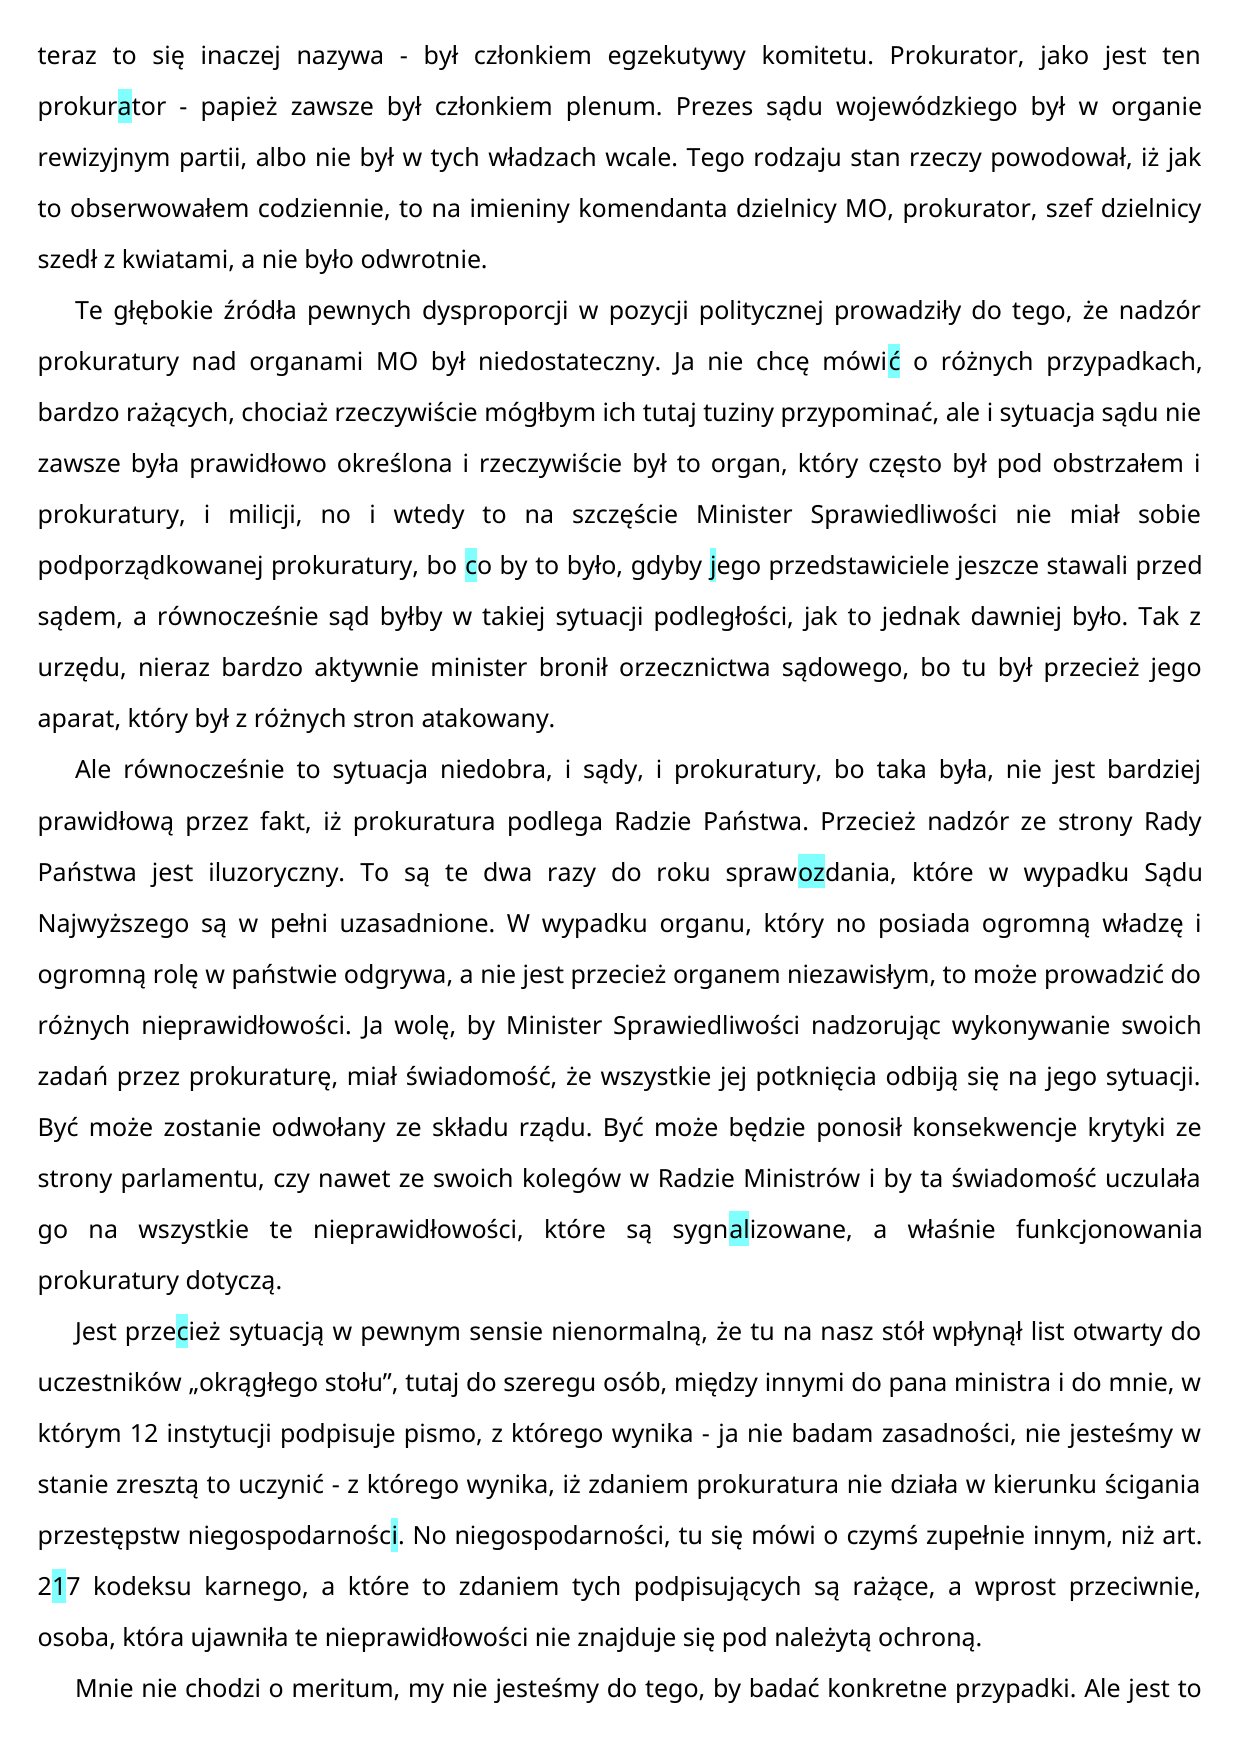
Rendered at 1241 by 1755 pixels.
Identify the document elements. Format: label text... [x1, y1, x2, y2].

text Ale równocześnie to sytuacja niedobra, i sądy, i prokuratury, bo taka była, nie jest bardziej prawidłową przez fakt, iż prokuratura podlega Radzie Państwa. Przecież nadzór ze strony Rady Państwa jest iluzoryczny. To są te dwa razy do roku sprawozdania, które w wypadku Sądu Najwyższego są w pełni uzasadnione. W wypadku organu, który no posiada ogromną władzę i ogromną rolę w państwie odgrywa, a nie jest przecież organem niezawisłym, to może prowadzić do różnych nieprawidłowości. Ja wolę, by Minister Sprawiedliwości nadzorując wykonywanie swoich zadań przez prokuraturę, miał świadomość, że wszystkie jej potknięcia odbiją się na jego sytuacji. Być może zostanie odwołany ze składu rządu. Być może będzie ponosił konsekwencje krytyki ze strony parlamentu, czy nawet ze swoich kolegów w Radzie Ministrów i by ta świadomość uczulała go na wszystkie te nieprawidłowości, które są sygnalizowane, a właśnie funkcjonowania prokuratury dotyczą. [37, 752, 1203, 1297]
text Te głębokie źródła pewnych dysproporcji w pozycji politycznej prowadziły do tego, że nadzór prokuratury nad organami MO był niedostateczny. Ja nie chcę mówić o różnych przypadkach, bardzo rażących, chociaż rzeczywiście mógłbym ich tutaj tuziny przypominać, ale i sytuacja sądu nie zawsze była prawidłowo określona i rzeczywiście był to organ, który często był pod obstrzałem i prokuratury, i milicji, no i wtedy to na szczęście Minister Sprawiedliwości nie miał sobie podporządkowanej prokuratury, bo co by to było, gdyby jego przedstawiciele jeszcze stawali przed sądem, a równocześnie sąd byłby w takiej sytuacji podległości, jak to jednak dawniej było. Tak z urzędu, nieraz bardzo aktywnie minister bronił orzecznictwa sądowego, bo tu był przecież jego aparat, który był z różnych stron atakowany. [37, 293, 1203, 735]
text Jest przecież sytuacją w pewnym sensie nienormalną, że tu na nasz stół wpłynął list otwarty do uczestników „okrągłego stołu”, tutaj do szeregu osób, między innymi do pana ministra i do mnie, w którym 12 instytucji podpisuje pismo, z którego wynika - ja nie badam zasadności, nie jesteśmy w stanie zresztą to uczynić - z którego wynika, iż zdaniem prokuratura nie działa w kierunku ścigania przestępstw niegospodarności. No niegospodarności, tu się mówi o czymś zupełnie innym, niż art. 217 kodeksu karnego, a które to zdaniem tych podpisujących są rażące, a wprost przeciwnie, osoba, która ujawniła te nieprawidłowości nie znajduje się pod należytą ochroną. [37, 1313, 1203, 1654]
text Mnie nie chodzi o meritum, my nie jesteśmy do tego, by badać konkretne przypadki. Ale jest to [37, 1671, 1203, 1705]
text - teraz to się inaczej nazywa - był członkiem egzekutywy komitetu. Prokurator, jako jest ten prokurator - papież zawsze był członkiem plenum. Prezes sądu wojewódzkiego był w organie rewizyjnym partii, albo nie był w tych władzach wcale. Tego rodzaju stan rzeczy powodował, iż jak to obserwowałem codziennie, to na imieniny komendanta dzielnicy MO, prokurator, szef dzielnicy szedł z kwiatami, a nie było odwrotnie. [37, 37, 1203, 276]
